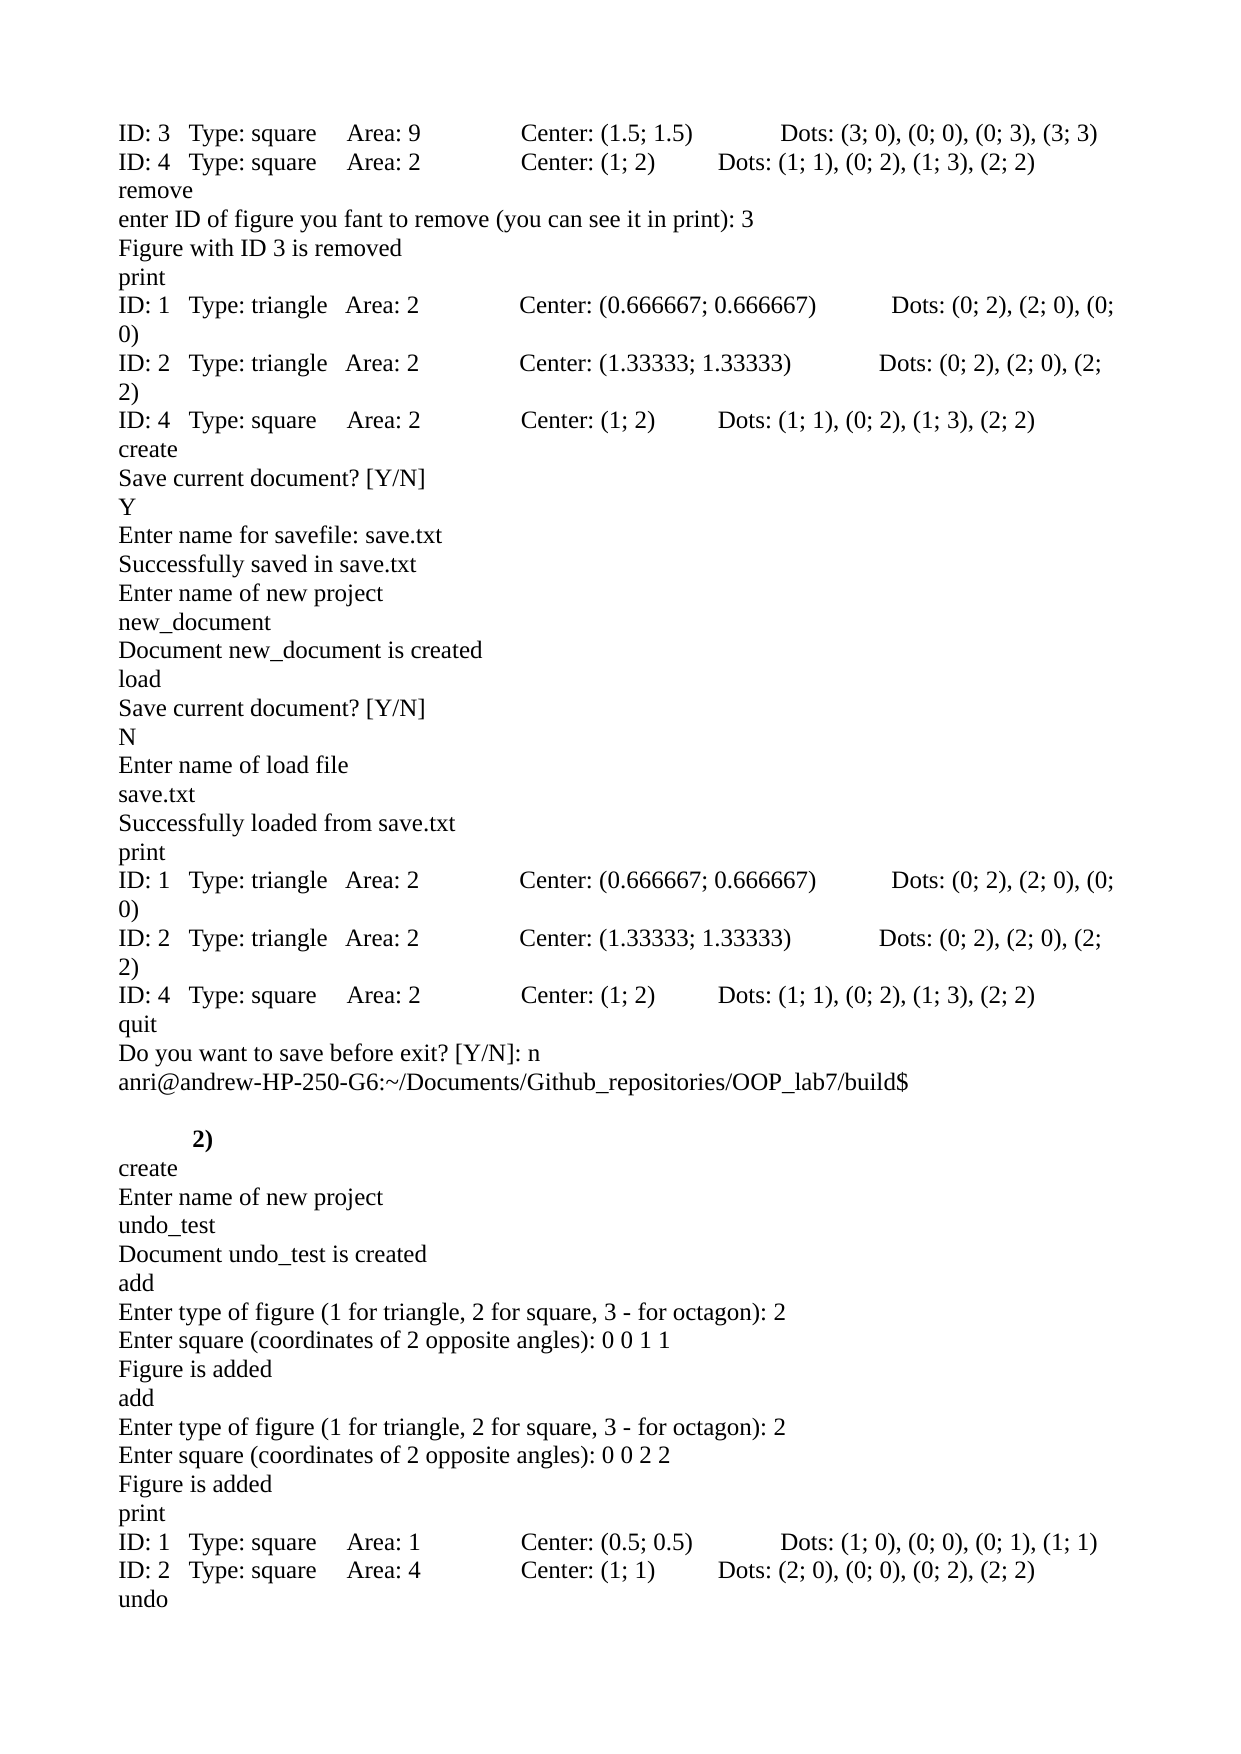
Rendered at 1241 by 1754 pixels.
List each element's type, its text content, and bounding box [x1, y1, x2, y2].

text anri@andrew-HP-250-G6:~/Documents/Github_repositories/OOP_lab7/build$ [118, 1067, 1122, 1096]
text remove [118, 176, 1122, 204]
text ID: 1 Type: square Area: 1 Center: (0.5; 0.5) Dots: (1; 0), (0; 0), (0; 1), (1; 1) [118, 1527, 1122, 1556]
text ID: 1 Type: triangle Area: 2 Center: (0.666667; 0.666667) Dots: (0; 2), (2; 0), (0; 0) [118, 291, 1122, 348]
text print [118, 1498, 1122, 1527]
text Document new_document is created [118, 636, 1122, 664]
text ID: 4 Type: square Area: 2 Center: (1; 2) Dots: (1; 1), (0; 2), (1; 3), (2; 2) [118, 406, 1122, 434]
text Successfully loaded from save.txt [118, 808, 1122, 837]
text Do you want to save before exit? [Y/N]: n [118, 1038, 1122, 1067]
text Enter square (coordinates of 2 opposite angles): 0 0 1 1 [118, 1326, 1122, 1354]
text Enter name for savefile: save.txt [118, 521, 1122, 549]
text Successfully saved in save.txt [118, 549, 1122, 578]
text Save current document? [Y/N] [118, 463, 1122, 492]
text Enter type of figure (1 for triangle, 2 for square, 3 - for octagon): 2 [118, 1297, 1122, 1326]
text Y [118, 492, 1122, 521]
text new_document [118, 607, 1122, 636]
text Figure is added [118, 1354, 1122, 1383]
text undo_test [118, 1211, 1122, 1239]
text Document undo_test is created [118, 1239, 1122, 1268]
text ID: 3 Type: square Area: 9 Center: (1.5; 1.5) Dots: (3; 0), (0; 0), (0; 3), (3; 3) [118, 118, 1122, 147]
text create [118, 434, 1122, 463]
text Enter name of new project [118, 578, 1122, 607]
text ID: 4 Type: square Area: 2 Center: (1; 2) Dots: (1; 1), (0; 2), (1; 3), (2; 2) [118, 981, 1122, 1009]
text Enter name of load file [118, 751, 1122, 779]
text ID: 2 Type: triangle Area: 2 Center: (1.33333; 1.33333) Dots: (0; 2), (2; 0), (2; 2) [118, 923, 1122, 981]
text Enter square (coordinates of 2 opposite angles): 0 0 2 2 [118, 1441, 1122, 1469]
text Enter name of new project [118, 1182, 1122, 1211]
text Figure is added [118, 1469, 1122, 1498]
text ID: 2 Type: triangle Area: 2 Center: (1.33333; 1.33333) Dots: (0; 2), (2; 0), (2; 2) [118, 348, 1122, 406]
text ID: 4 Type: square Area: 2 Center: (1; 2) Dots: (1; 1), (0; 2), (1; 3), (2; 2) [118, 147, 1122, 176]
text Figure with ID 3 is removed [118, 233, 1122, 262]
text create [118, 1153, 1122, 1182]
text print [118, 837, 1122, 866]
text Enter type of figure (1 for triangle, 2 for square, 3 - for octagon): 2 [118, 1412, 1122, 1441]
text enter ID of figure you fant to remove (you can see it in print): 3 [118, 204, 1122, 233]
text undo [118, 1584, 1122, 1613]
text ID: 1 Type: triangle Area: 2 Center: (0.666667; 0.666667) Dots: (0; 2), (2; 0), (0; 0) [118, 866, 1122, 923]
text Save current document? [Y/N] [118, 693, 1122, 722]
text add [118, 1383, 1122, 1412]
text ID: 2 Type: square Area: 4 Center: (1; 1) Dots: (2; 0), (0; 0), (0; 2), (2; 2) [118, 1556, 1122, 1584]
text N [118, 722, 1122, 751]
text load [118, 664, 1122, 693]
text 2) [118, 1124, 1122, 1153]
text add [118, 1268, 1122, 1297]
text print [118, 262, 1122, 291]
text quit [118, 1009, 1122, 1038]
text save.txt [118, 779, 1122, 808]
